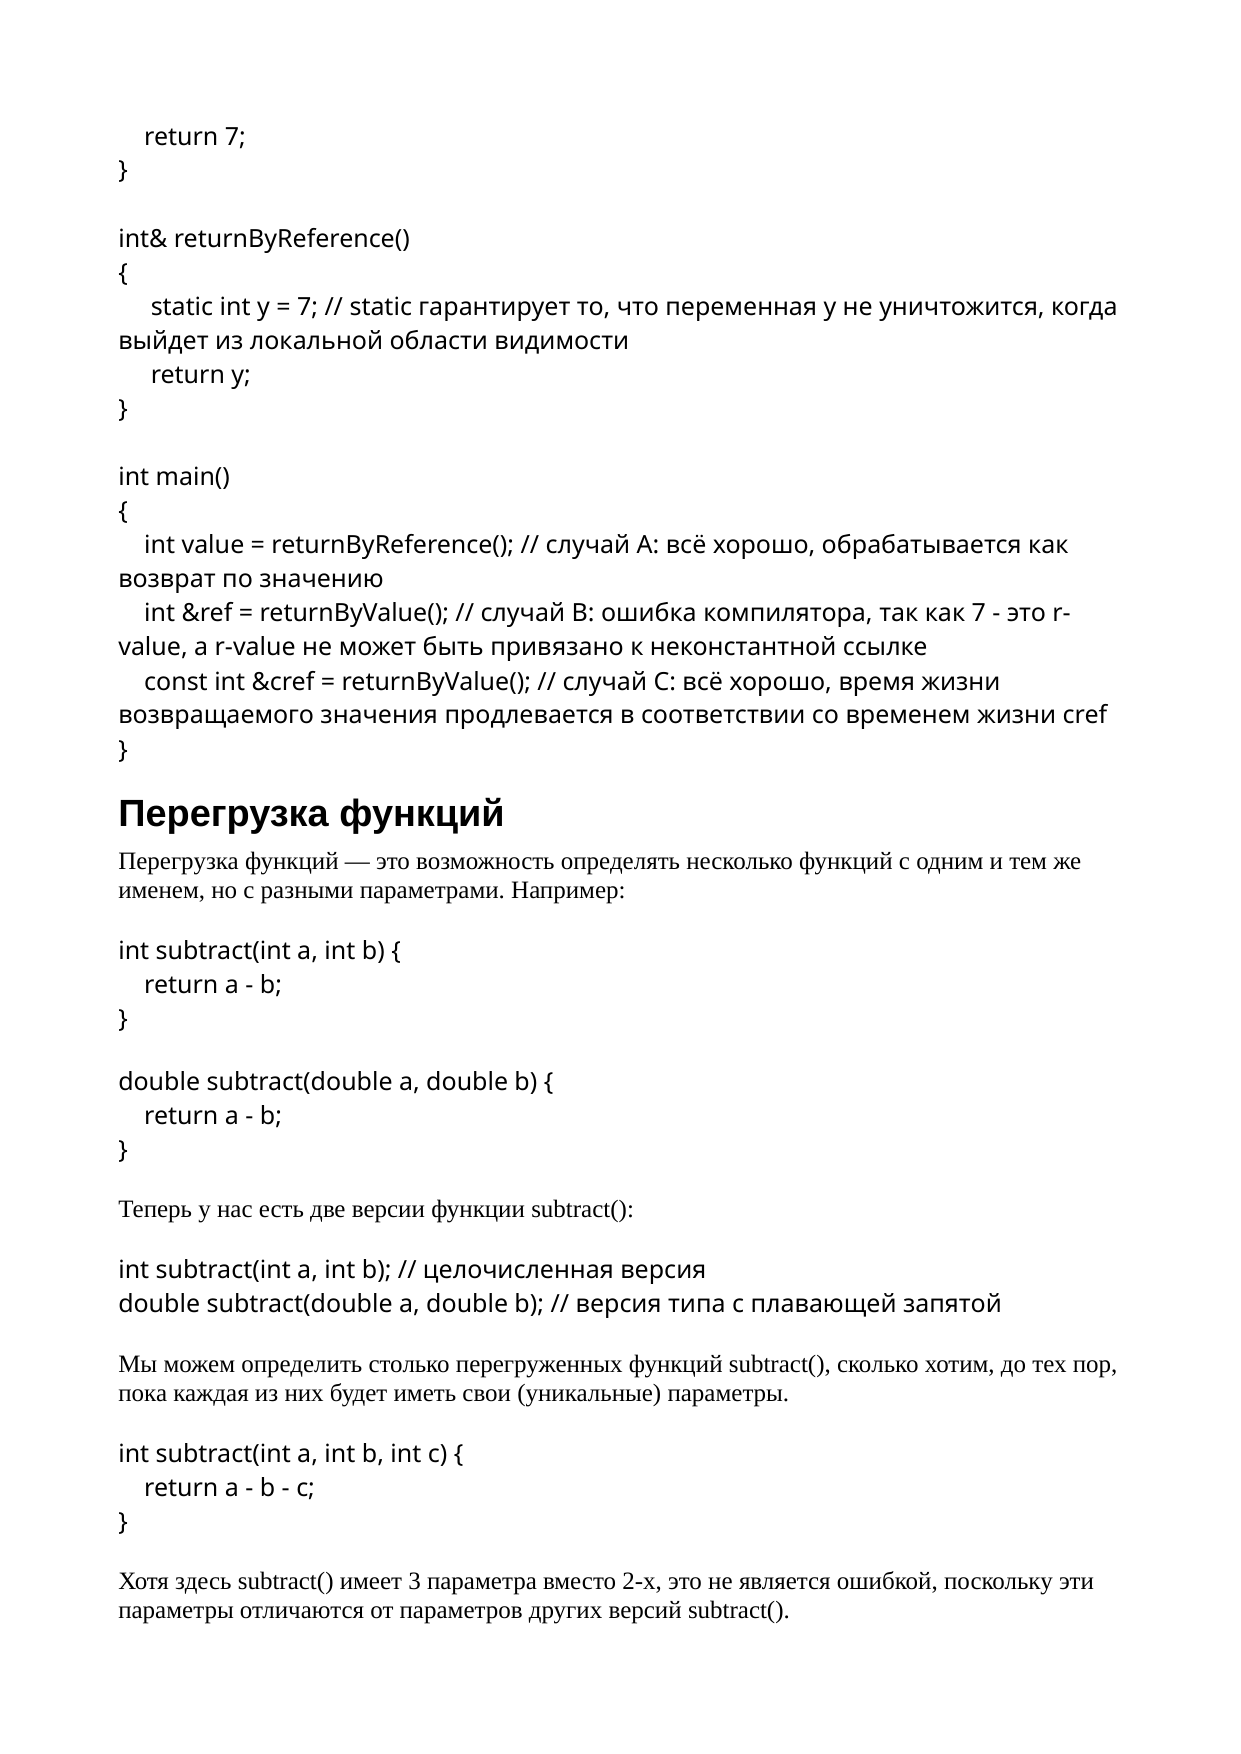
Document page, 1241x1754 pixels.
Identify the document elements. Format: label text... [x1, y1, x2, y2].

text int subtract(int a, int b) { [118, 933, 1122, 967]
text double subtract(double a, double b) { [118, 1064, 1122, 1098]
text int main() [118, 459, 1122, 493]
text return 7; [118, 118, 1122, 152]
text int& returnByReference() [118, 220, 1122, 254]
text const int &cref = returnByValue(); // случай C: всё хорошо, время жизни возвращаемого значения продлевается в соответствии со временем жизни cref [118, 663, 1122, 731]
text return a - b; [118, 967, 1122, 1001]
text Теперь у нас есть две версии функции subtract(): [118, 1194, 1122, 1223]
text } [118, 1001, 1122, 1035]
text return a - b; [118, 1098, 1122, 1132]
text static int y = 7; // static гарантирует то, что переменная y не уничтожится, когда выйдет из локальной области видимости [118, 288, 1122, 357]
text } [118, 1132, 1122, 1166]
text Мы можем определить столько перегруженных функций subtract(), сколько хотим, до тех пор, пока каждая из них будет иметь свои (уникальные) параметры. [118, 1349, 1122, 1406]
text Перегрузка функций — это возможность определять несколько функций с одним и тем же именем, но с разными параметрами. Например: [118, 846, 1122, 904]
subtitle Перегрузка функций [118, 790, 1122, 834]
text } [118, 152, 1122, 186]
text return y; [118, 357, 1122, 391]
text { [118, 493, 1122, 527]
text int &ref = returnByValue(); // случай B: ошибка компилятора, так как 7 - это r-value, а r-value не может быть привязано к неконстантной ссылке [118, 595, 1122, 663]
text Хотя здесь subtract() имеет 3 параметра вместо 2-х, это не является ошибкой, поскольку эти параметры отличаются от параметров других версий subtract(). [118, 1566, 1122, 1624]
text int value = returnByReference(); // случай A: всё хорошо, обрабатывается как возврат по значению [118, 527, 1122, 595]
text return a - b - c; [118, 1469, 1122, 1503]
text double subtract(double a, double b); // версия типа с плавающей запятой [118, 1286, 1122, 1320]
text } [118, 1503, 1122, 1537]
text } [118, 391, 1122, 425]
text int subtract(int a, int b); // целочисленная версия [118, 1252, 1122, 1286]
text } [118, 731, 1122, 765]
text int subtract(int a, int b, int c) { [118, 1435, 1122, 1469]
text { [118, 254, 1122, 288]
